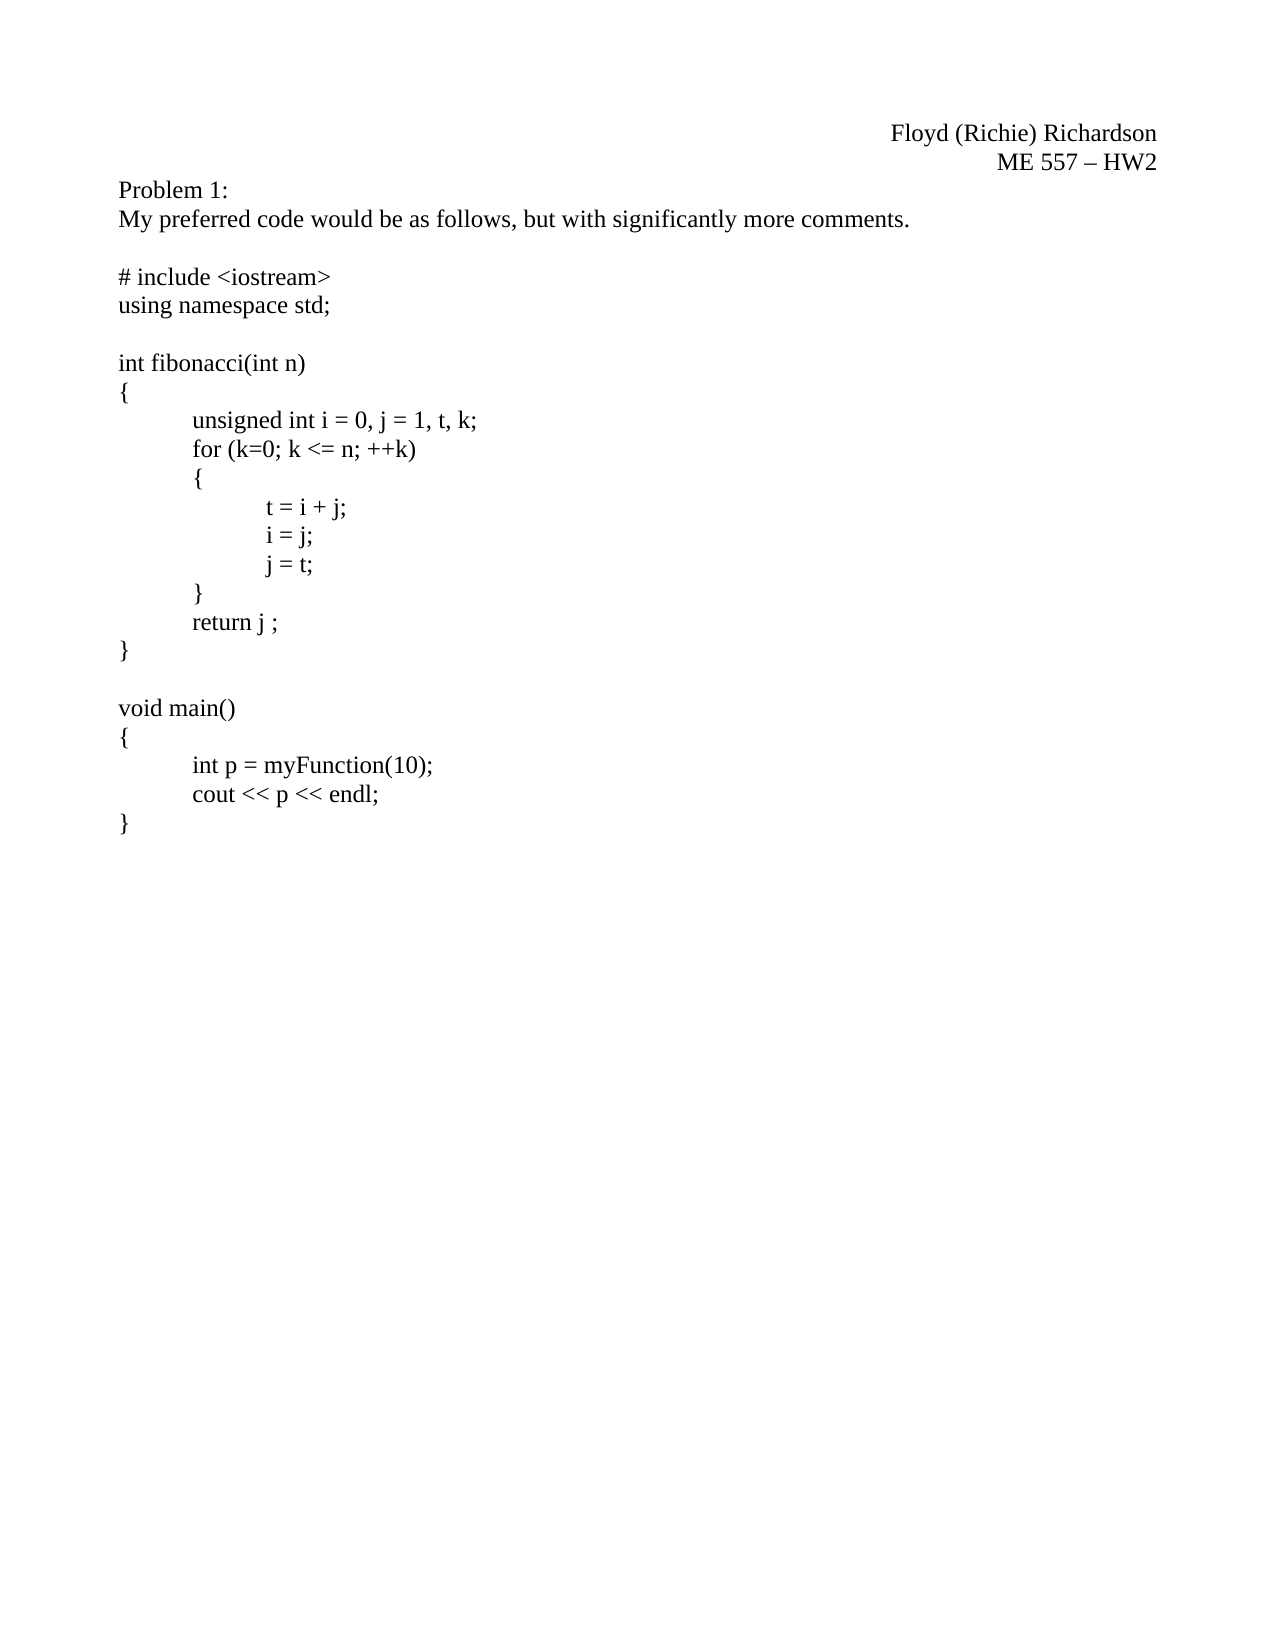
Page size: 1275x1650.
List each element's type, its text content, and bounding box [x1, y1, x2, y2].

text My preferred code would be as follows, but with significantly more comments. [118, 204, 1157, 233]
text cout << p << endl; [118, 779, 1157, 808]
text { [118, 722, 1157, 751]
text { [118, 463, 1157, 492]
text i = j; [118, 521, 1157, 549]
text int fibonacci(int n) [118, 348, 1157, 377]
text using namespace std; [118, 291, 1157, 319]
text unsigned int i = 0, j = 1, t, k; [118, 406, 1157, 434]
text ME 557 – HW2 [118, 147, 1157, 176]
text Problem 1: [118, 176, 1157, 204]
text int p = myFunction(10); [118, 751, 1157, 779]
text { [118, 377, 1157, 406]
text # include <iostream> [118, 262, 1157, 291]
text t = i + j; [118, 492, 1157, 521]
text void main() [118, 693, 1157, 722]
text } [118, 636, 1157, 664]
text j = t; [118, 549, 1157, 578]
text } [118, 808, 1157, 837]
text return j ; [118, 607, 1157, 636]
text Floyd (Richie) Richardson [118, 118, 1157, 147]
text for (k=0; k <= n; ++k) [118, 434, 1157, 463]
text } [118, 578, 1157, 607]
